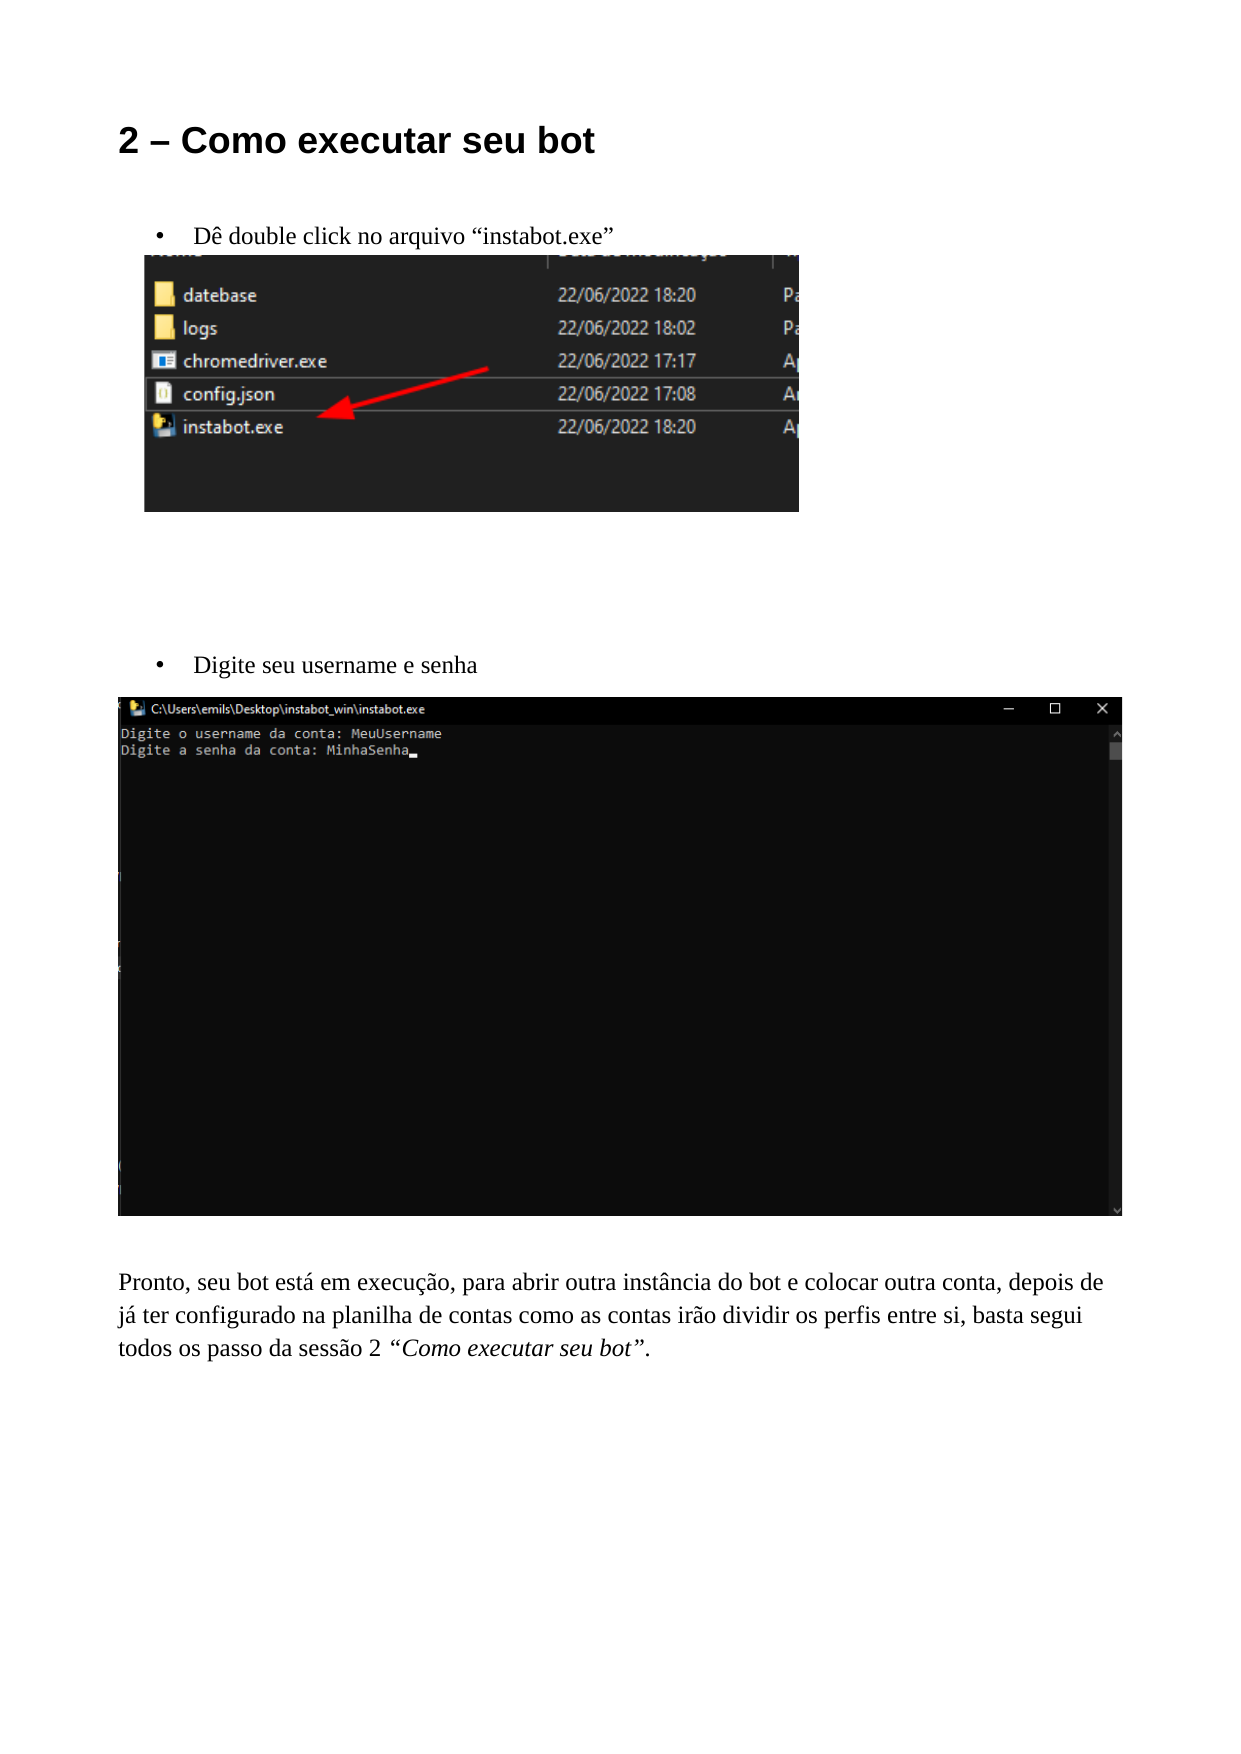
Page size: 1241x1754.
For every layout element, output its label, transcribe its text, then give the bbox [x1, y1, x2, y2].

picture [144, 255, 799, 512]
list Digite seu username e senha [156, 650, 1122, 678]
list Dê double click no arquivo “instabot.exe” [156, 221, 1122, 250]
text Pronto, seu bot está em execução, para abrir outra instância do bot e colocar outra conta, depois de já ter configurado na planilha de contas como as contas irão dividir os perfis entre si, basta segui todos os passo da sessão 2 “Como executar seu bot”. [118, 1267, 1122, 1362]
subtitle 2 – Como executar seu bot [118, 118, 1122, 161]
picture [118, 697, 1123, 1216]
